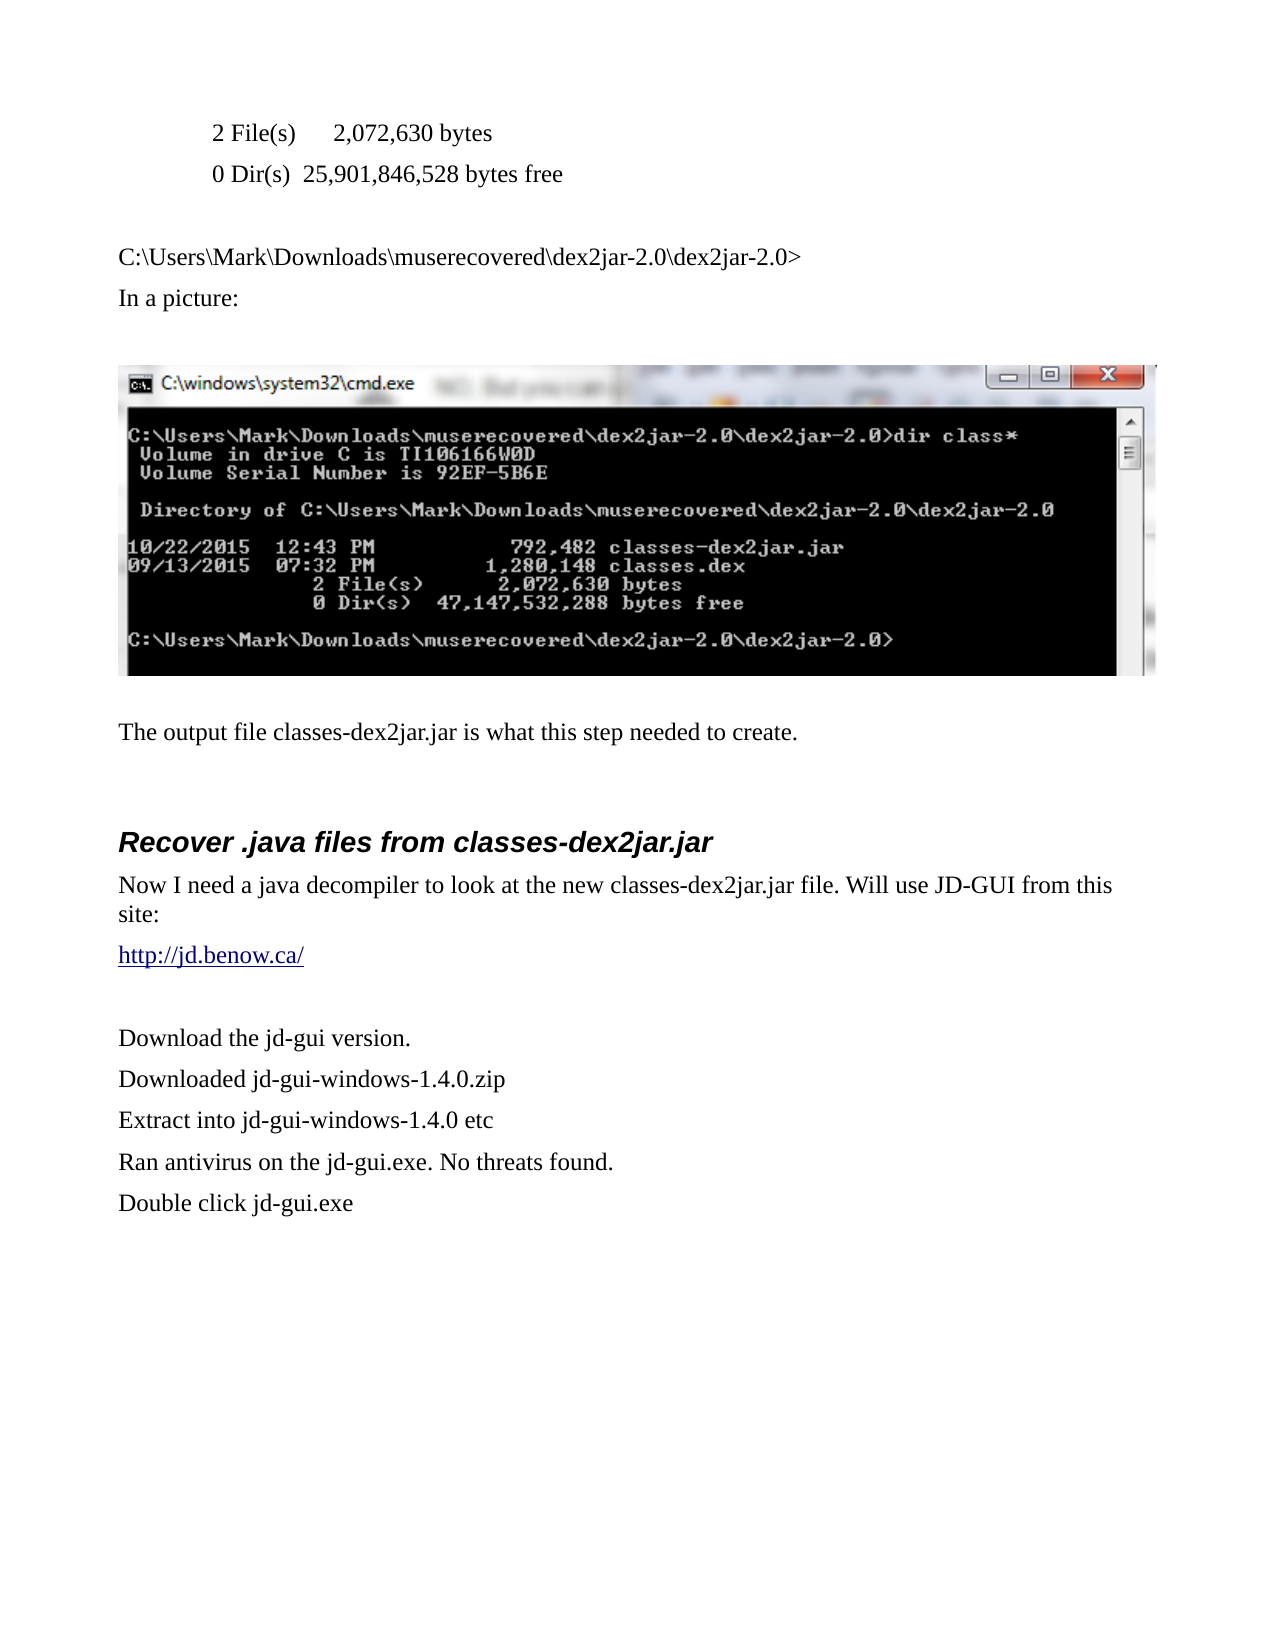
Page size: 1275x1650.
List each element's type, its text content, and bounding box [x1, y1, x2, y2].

text C:\Users\Mark\Downloads\muserecovered\dex2jar-2.0\dex2jar-2.0> [118, 242, 1157, 271]
text In a picture: [118, 283, 1157, 312]
text Now I need a java decompiler to look at the new classes-dex2jar.jar file. Will use JD-GUI from this site: [118, 871, 1157, 928]
text Ran antivirus on the jd-gui.exe. No threats found. [118, 1147, 1157, 1176]
text http://jd.benow.ca/ [118, 941, 1157, 969]
text Extract into jd-gui-windows-1.4.0 etc [118, 1106, 1157, 1134]
text The output file classes-dex2jar.jar is what this step needed to create. [118, 717, 1157, 746]
subtitle Recover .java files from classes-dex2jar.jar [118, 824, 1157, 858]
text Double click jd-gui.exe [118, 1188, 1157, 1217]
picture [118, 365, 1157, 676]
text Downloaded jd-gui-windows-1.4.0.zip [118, 1064, 1157, 1093]
text 0 Dir(s) 25,901,846,528 bytes free [118, 159, 1157, 188]
text Download the jd-gui version. [118, 1023, 1157, 1052]
text 2 File(s) 2,072,630 bytes [118, 118, 1157, 147]
